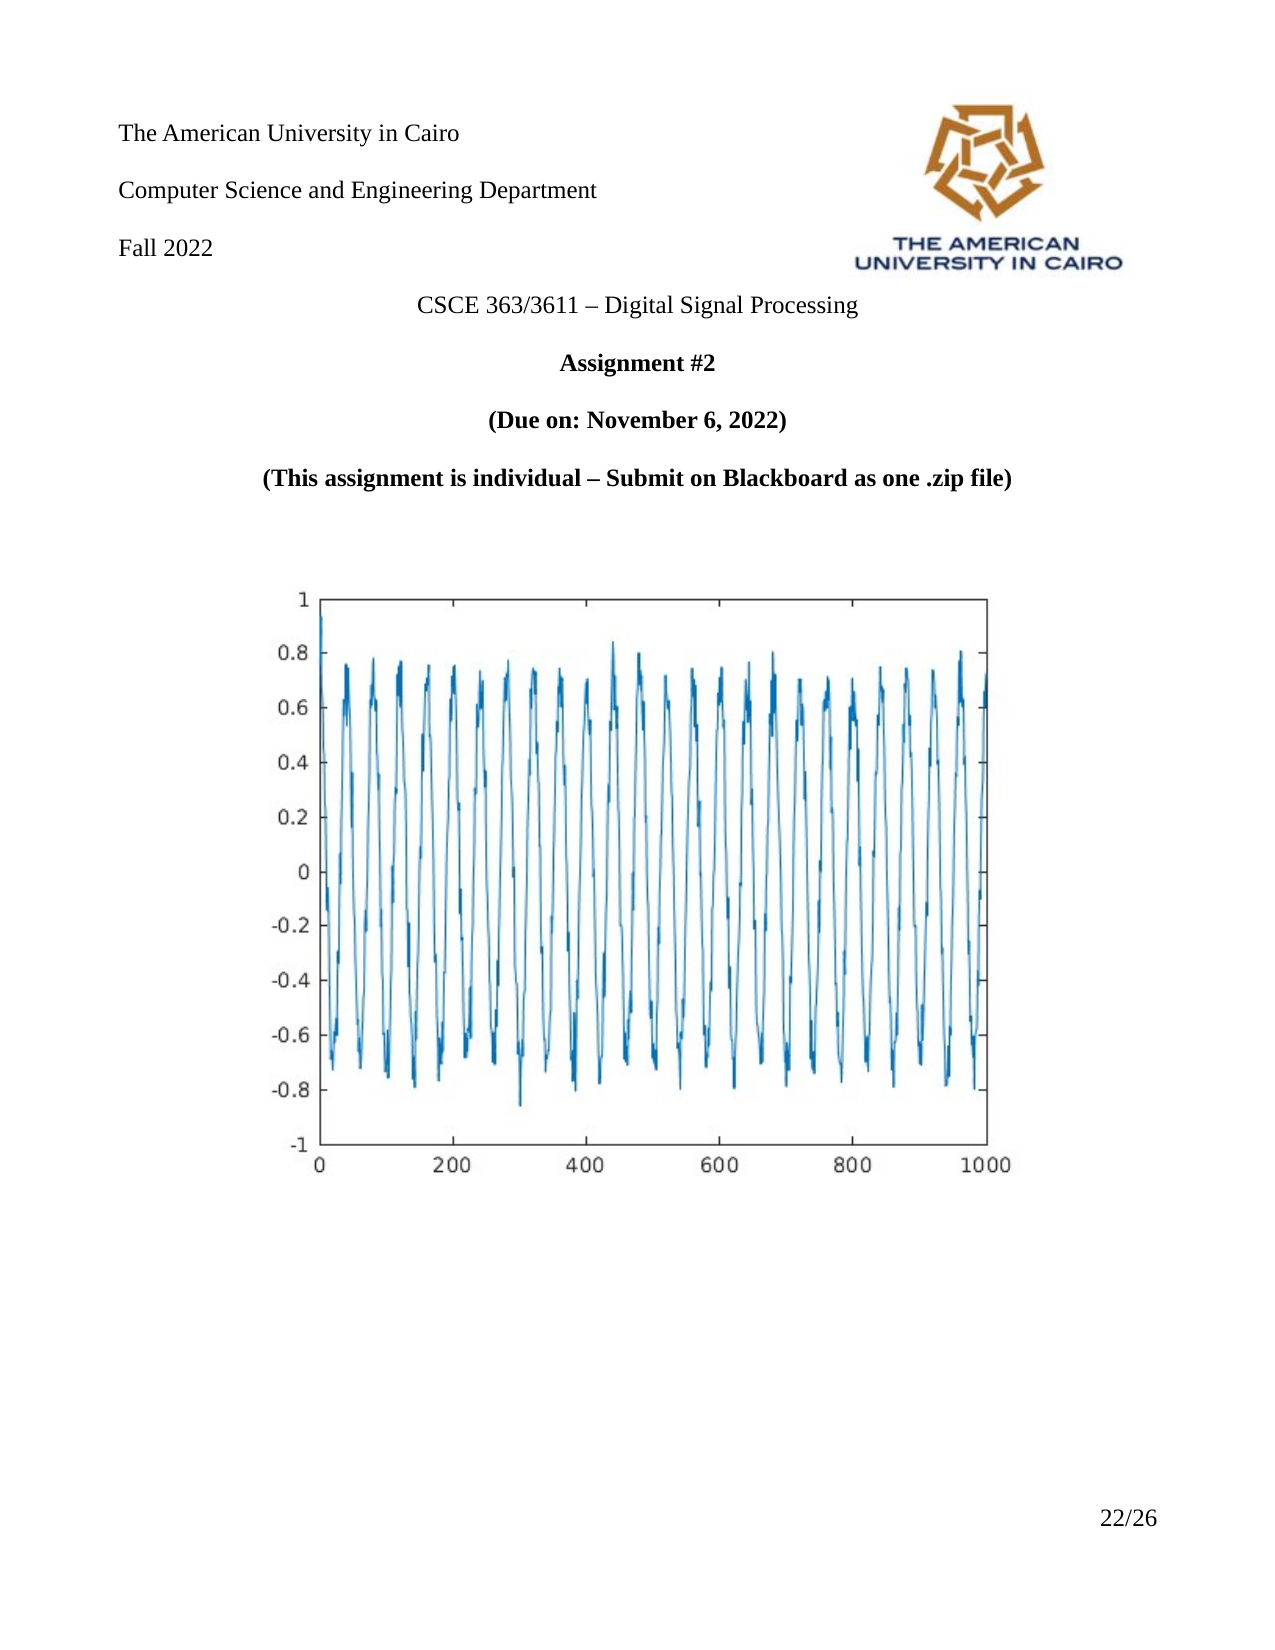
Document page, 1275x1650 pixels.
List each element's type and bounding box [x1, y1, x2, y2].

picture [848, 93, 1134, 279]
picture [207, 550, 1068, 1218]
